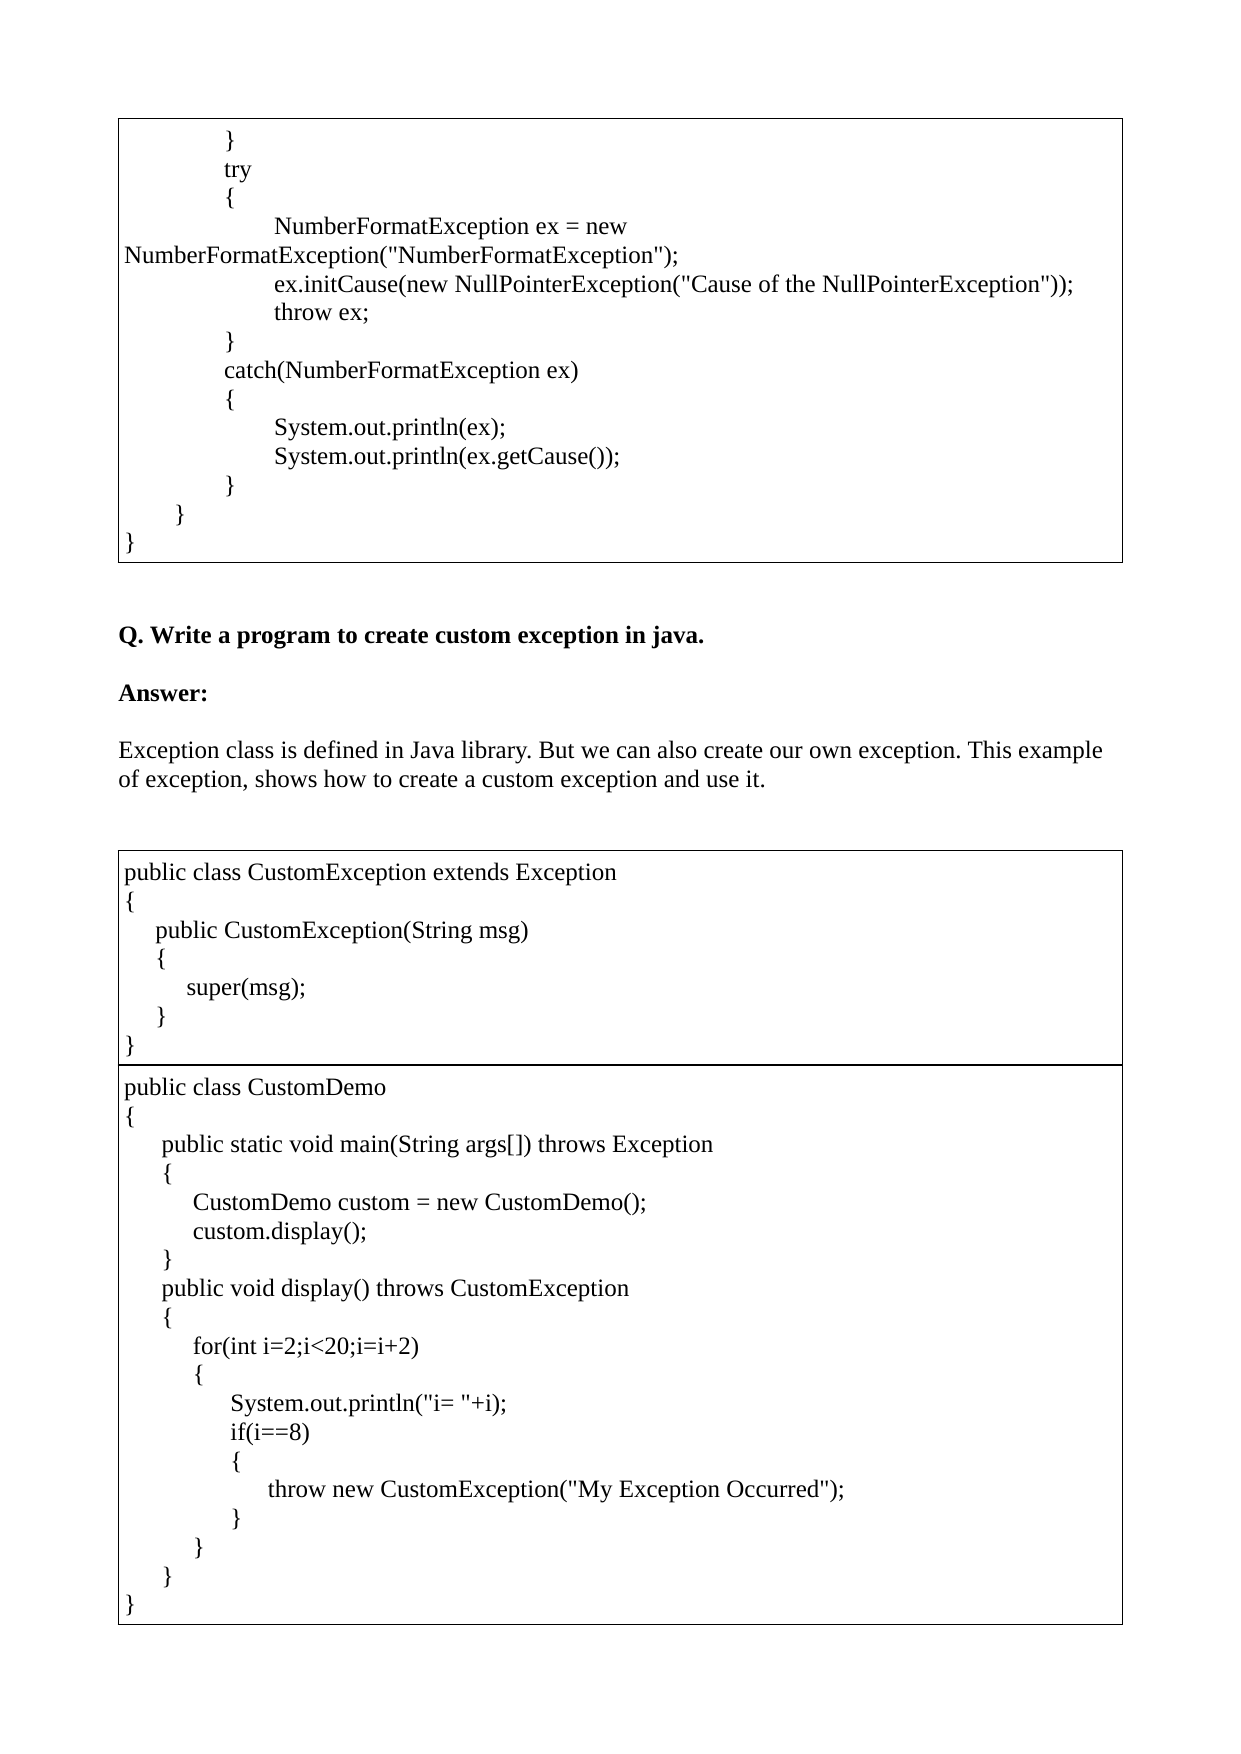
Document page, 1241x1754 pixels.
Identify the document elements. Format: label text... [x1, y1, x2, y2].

table_header public class CustomException extends Exception { public CustomException(String msg) { super(msg); } } [119, 851, 1122, 1064]
table_header } try { NumberFormatException ex = new NumberFormatException("NumberFormatException"); ex.initCause(new NullPointerException("Cause of the NullPointerException")); throw ex; } catch(NumberFormatException ex) { System.out.println(ex); System.out.println(ex.getCause()); } } } [119, 119, 1122, 562]
table_header public class CustomDemo { public static void main(String args[]) throws Exception { CustomDemo custom = new CustomDemo(); custom.display(); } public void display() throws CustomException { for(int i=2;i<20;i=i+2) { System.out.println("i= "+i); if(i==8) { throw new CustomException("My Exception Occurred"); } } } } [119, 1066, 1122, 1624]
text Q. Write a program to create custom exception in java. Answer: Exception class is defined in Java library. But we can also create our own exception. This example of exception, shows how to create a custom exception and use it. [118, 620, 1122, 793]
